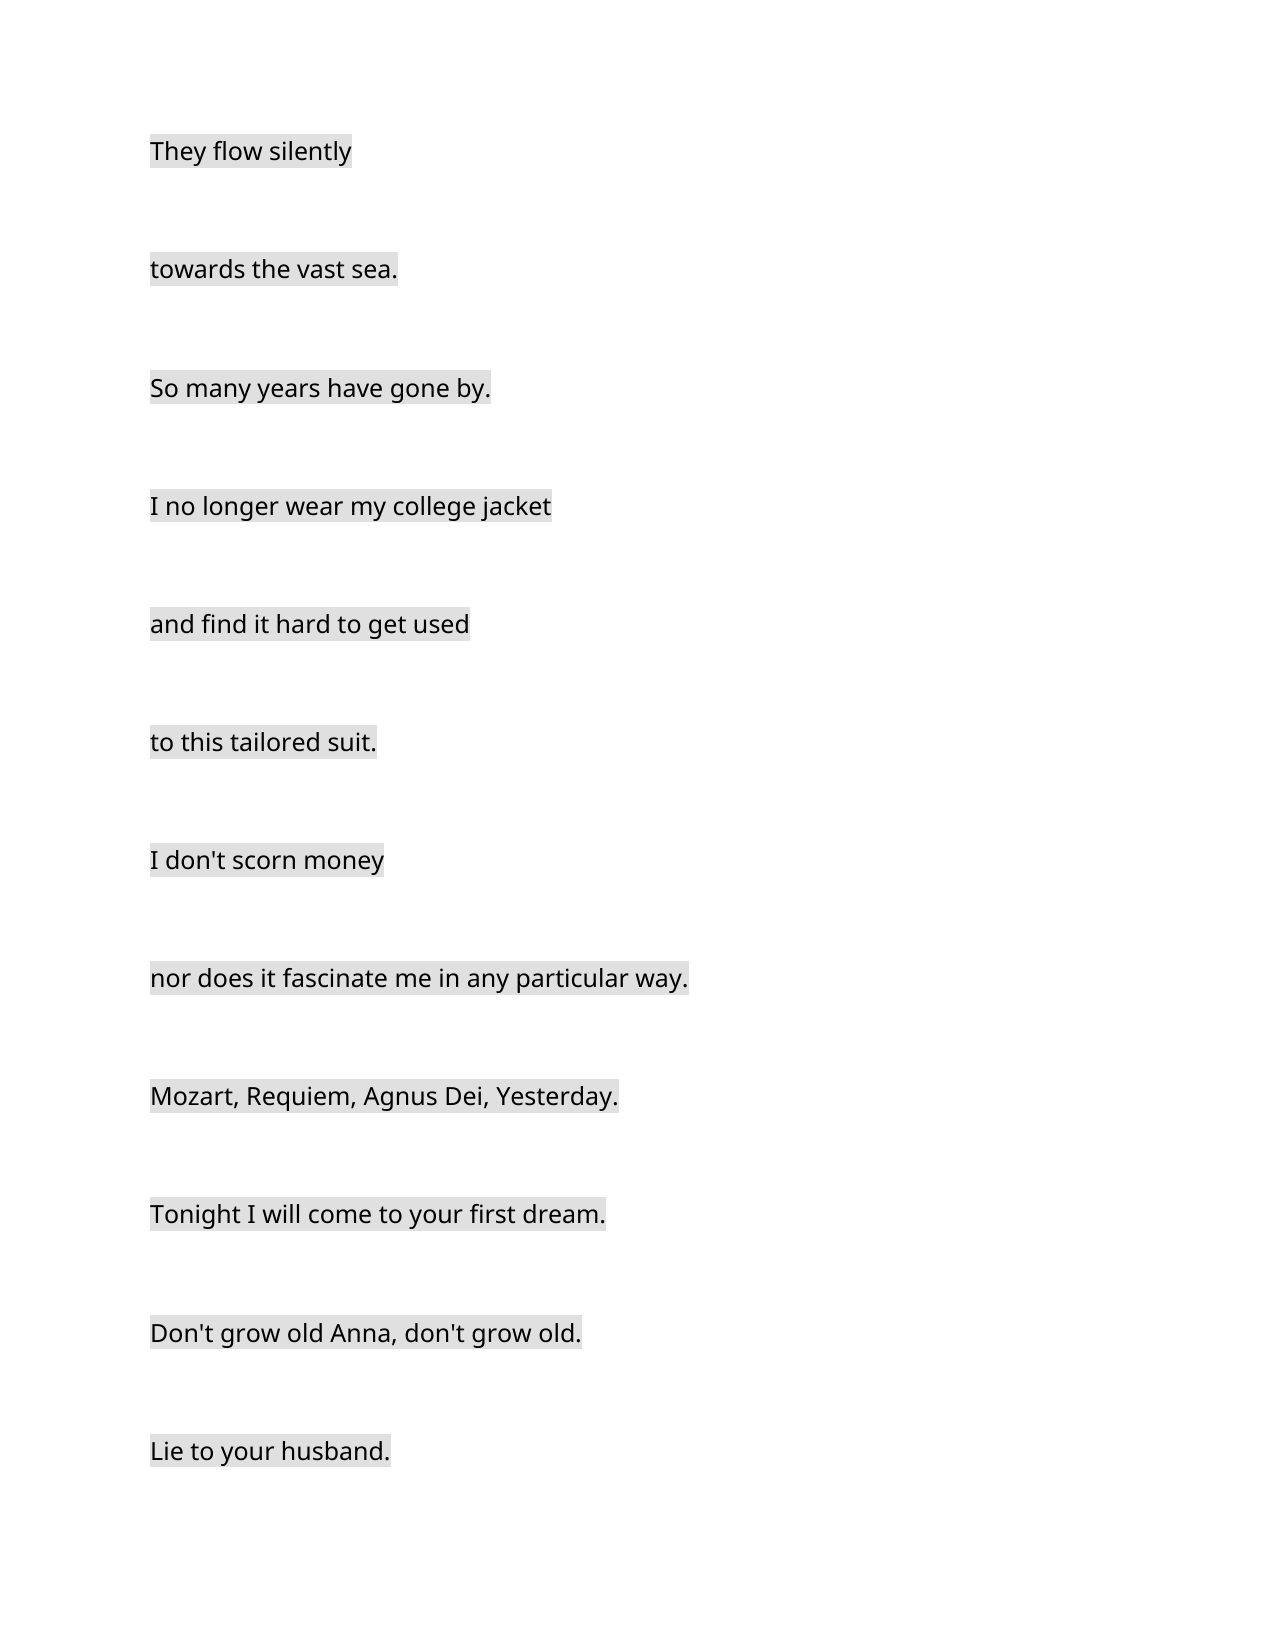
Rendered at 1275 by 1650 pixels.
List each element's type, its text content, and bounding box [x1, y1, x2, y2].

text and find it hard to get used [150, 607, 1125, 641]
text I no longer wear my college jacket [150, 488, 1125, 522]
text Lie to your husband. [150, 1433, 1125, 1467]
text to this tailored suit. [150, 725, 1125, 759]
text They flow silently [150, 134, 1125, 168]
text towards the vast sea. [150, 252, 1125, 286]
text Tonight I will come to your first dream. [150, 1197, 1125, 1231]
text Mozart, Requiem, Agnus Dei, Yesterday. [150, 1079, 1125, 1113]
text Don't grow old Anna, don't grow old. [150, 1315, 1125, 1349]
text So many years have gone by. [150, 370, 1125, 404]
text I don't scorn money [150, 843, 1125, 877]
text nor does it fascinate me in any particular way. [150, 961, 1125, 995]
